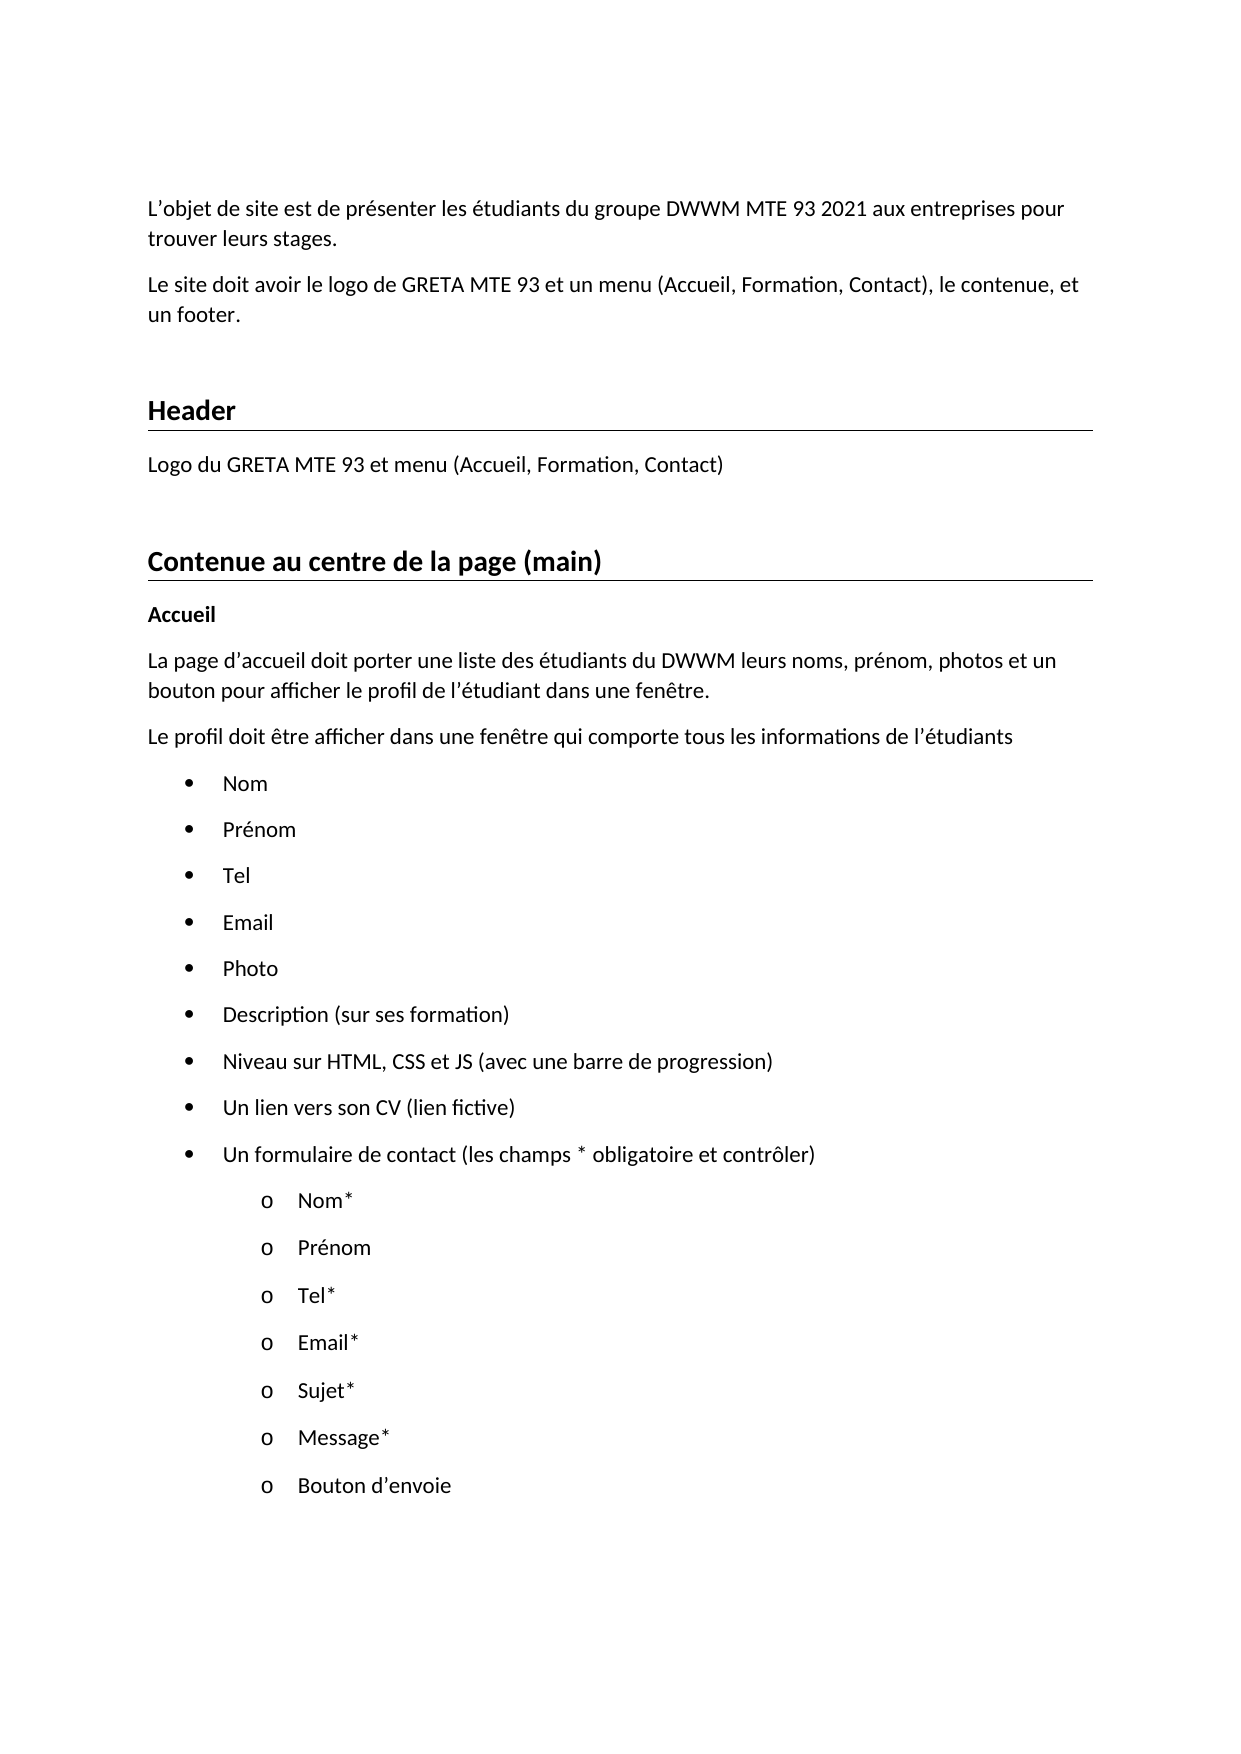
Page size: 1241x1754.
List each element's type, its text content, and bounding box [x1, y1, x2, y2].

text Le profil doit être afficher dans une fenêtre qui comporte tous les informations de l’étudiants [148, 722, 1093, 751]
list Description (sur ses formation) [185, 1001, 1093, 1029]
list Email* [260, 1328, 1093, 1358]
list Nom [185, 769, 1093, 797]
list Photo [185, 954, 1093, 982]
list Sujet* [260, 1376, 1093, 1405]
list Email [185, 908, 1093, 936]
text Accueil [148, 600, 1093, 628]
text Logo du GRETA MTE 93 et menu (Accueil, Formation, Contact) [148, 450, 1093, 478]
list Prénom [185, 815, 1093, 843]
list Tel [185, 862, 1093, 889]
list Tel* [260, 1281, 1093, 1310]
list Prénom [260, 1233, 1093, 1263]
text Header [148, 392, 1093, 430]
text La page d’accueil doit porter une liste des étudiants du DWWM leurs noms, prénom, photos et un bouton pour afficher le profil de l’étudiant dans une fenêtre. [148, 646, 1093, 704]
list Bouton d’envoie [260, 1471, 1093, 1500]
list Nom* [260, 1186, 1093, 1215]
text Le site doit avoir le logo de GRETA MTE 93 et un menu (Accueil, Formation, Contact), le contenue, et un footer. [148, 270, 1093, 328]
list Niveau sur HTML, CSS et JS (avec une barre de progression) [185, 1047, 1093, 1075]
list Un formulaire de contact (les champs * obligatoire et contrôler) [185, 1140, 1093, 1168]
text Contenue au centre de la page (main) [148, 543, 1093, 580]
text L’objet de site est de présenter les étudiants du groupe DWWM MTE 93 2021 aux entreprises pour trouver leurs stages. [148, 194, 1093, 252]
list Message* [260, 1423, 1093, 1453]
list Un lien vers son CV (lien fictive) [185, 1093, 1093, 1121]
